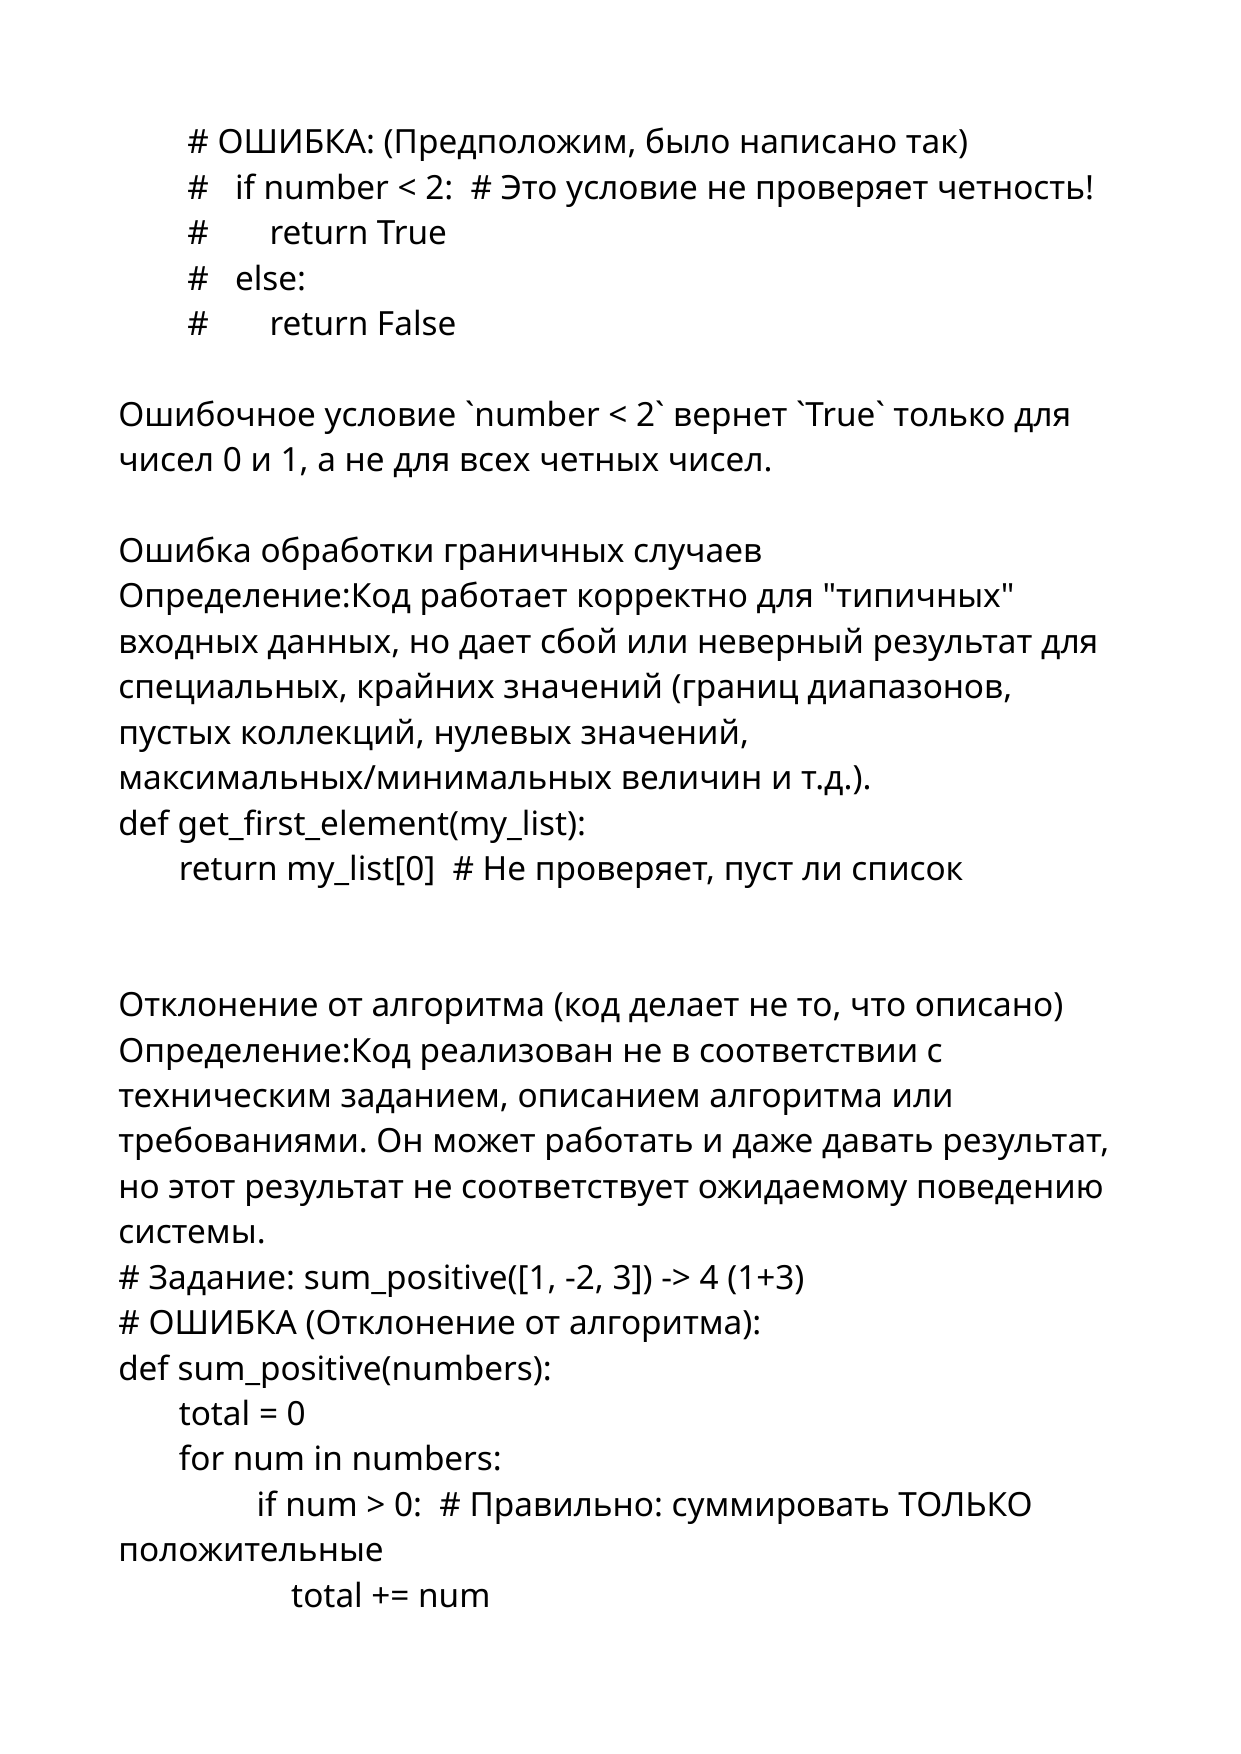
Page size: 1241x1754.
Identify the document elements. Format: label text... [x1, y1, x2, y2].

text # ОШИБКА: (Предположим, было написано так) [118, 118, 1122, 163]
text total = 0 [118, 1390, 1122, 1435]
text # return False [118, 300, 1122, 345]
text Определение:Код работает корректно для "типичных" входных данных, но дает сбой или неверный результат для специальных, крайних значений (границ диапазонов, пустых коллекций, нулевых значений, максимальных/минимальных величин и т.д.). [118, 572, 1122, 799]
text total += num [118, 1571, 1122, 1617]
text def sum_positive(numbers): [118, 1344, 1122, 1390]
text # Задание: sum_positive([1, -2, 3]) -> 4 (1+3) [118, 1253, 1122, 1299]
text Отклонение от алгоритма (код делает не то, что описано) [118, 981, 1122, 1026]
text # return True [118, 209, 1122, 254]
text Ошибка обработки граничных случаев [118, 527, 1122, 572]
text if num > 0: # Правильно: суммировать ТОЛЬКО положительные [118, 1481, 1122, 1571]
text # if number < 2: # Это условие не проверяет четность! [118, 163, 1122, 209]
text Определение:Код реализован не в соответствии с техническим заданием, описанием алгоритма или требованиями. Он может работать и даже давать результат, но этот результат не соответствует ожидаемому поведению системы. [118, 1026, 1122, 1253]
text def get_first_element(my_list): [118, 799, 1122, 845]
text # ОШИБКА (Отклонение от алгоритма): [118, 1299, 1122, 1344]
text return my_list[0] # Не проверяет, пуст ли список [118, 845, 1122, 890]
text for num in numbers: [118, 1435, 1122, 1481]
text Ошибочное условие `number < 2` вернет `True` только для чисел 0 и 1, а не для всех четных чисел. [118, 391, 1122, 481]
text # else: [118, 254, 1122, 300]
